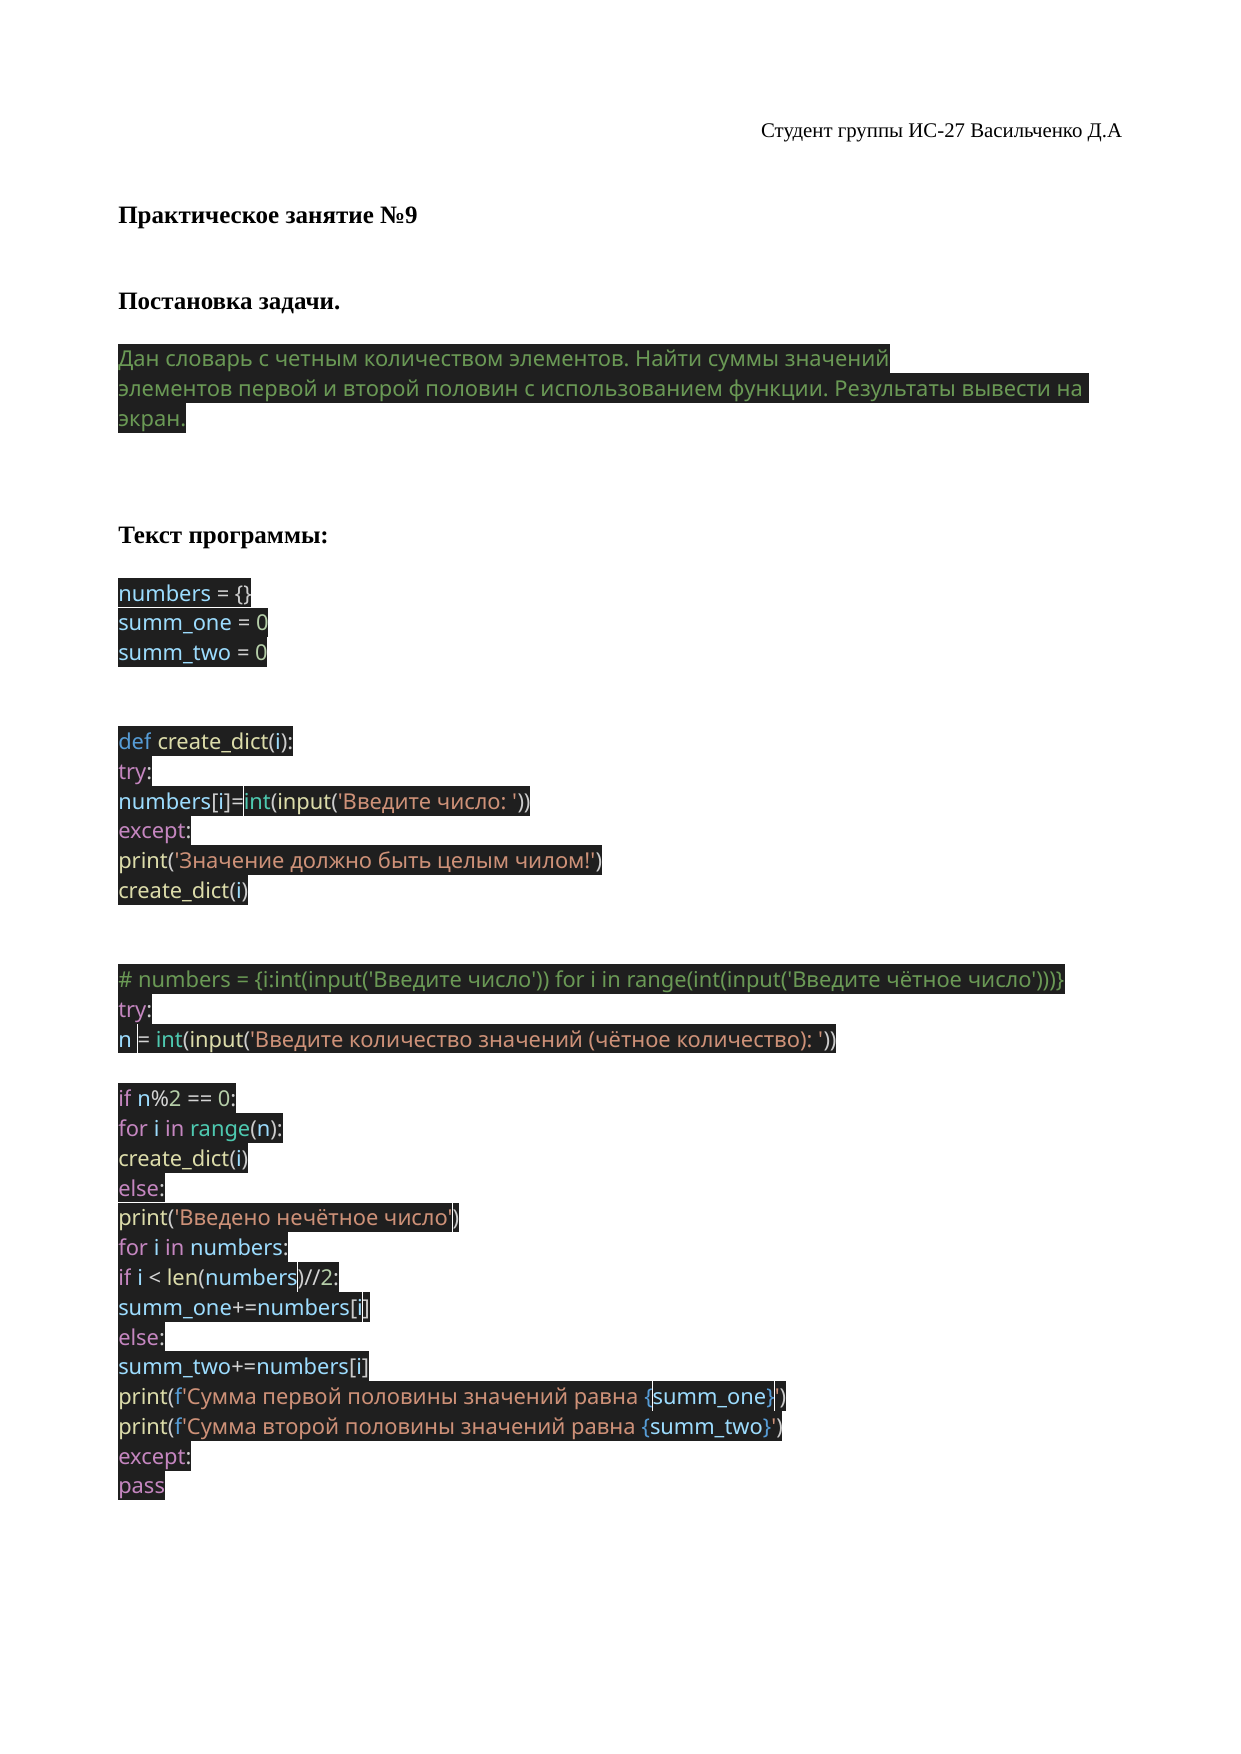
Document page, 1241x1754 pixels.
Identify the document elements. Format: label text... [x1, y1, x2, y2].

text for i in range(n): [118, 1113, 1122, 1143]
text print('Введено нечётное число') [118, 1202, 1122, 1232]
text for i in numbers: [118, 1232, 1122, 1262]
text Дан словарь с четным количеством элементов. Найти суммы значений [118, 343, 1122, 373]
text else: [118, 1173, 1122, 1202]
text pass [118, 1471, 1122, 1500]
text summ_one+=numbers[i] [118, 1292, 1122, 1322]
text create_dict(i) [118, 1143, 1122, 1173]
text summ_one = 0 [118, 607, 1122, 637]
text if i < len(numbers)//2: [118, 1262, 1122, 1292]
text numbers[i]=int(input('Введите число: ')) [118, 786, 1122, 816]
text try: [118, 994, 1122, 1024]
text # numbers = {i:int(input('Введите число')) for i in range(int(input('Введите чётное число')))} [118, 964, 1122, 994]
text create_dict(i) [118, 875, 1122, 905]
text print(f'Сумма второй половины значений равна {summ_two}') [118, 1411, 1122, 1441]
text try: [118, 756, 1122, 786]
text Постановка задачи. [118, 286, 1122, 315]
text n = int(input('Введите количество значений (чётное количество): ')) [118, 1024, 1122, 1053]
text Практическое занятие №9 [118, 200, 1122, 228]
text Студент группы ИС-27 Васильченко Д.А [118, 118, 1122, 142]
text numbers = {} [118, 578, 1122, 607]
text except: [118, 816, 1122, 845]
text def create_dict(i): [118, 726, 1122, 756]
text else: [118, 1322, 1122, 1351]
text Текст программы: [118, 520, 1122, 549]
text print('Значение должно быть целым чилом!') [118, 845, 1122, 875]
text except: [118, 1441, 1122, 1471]
text summ_two+=numbers[i] [118, 1351, 1122, 1381]
text элементов первой и второй половин с использованием функции. Результаты вывести на экран. [118, 373, 1122, 433]
text print(f'Сумма первой половины значений равна {summ_one}') [118, 1381, 1122, 1411]
text summ_two = 0 [118, 637, 1122, 667]
text if n%2 == 0: [118, 1083, 1122, 1113]
